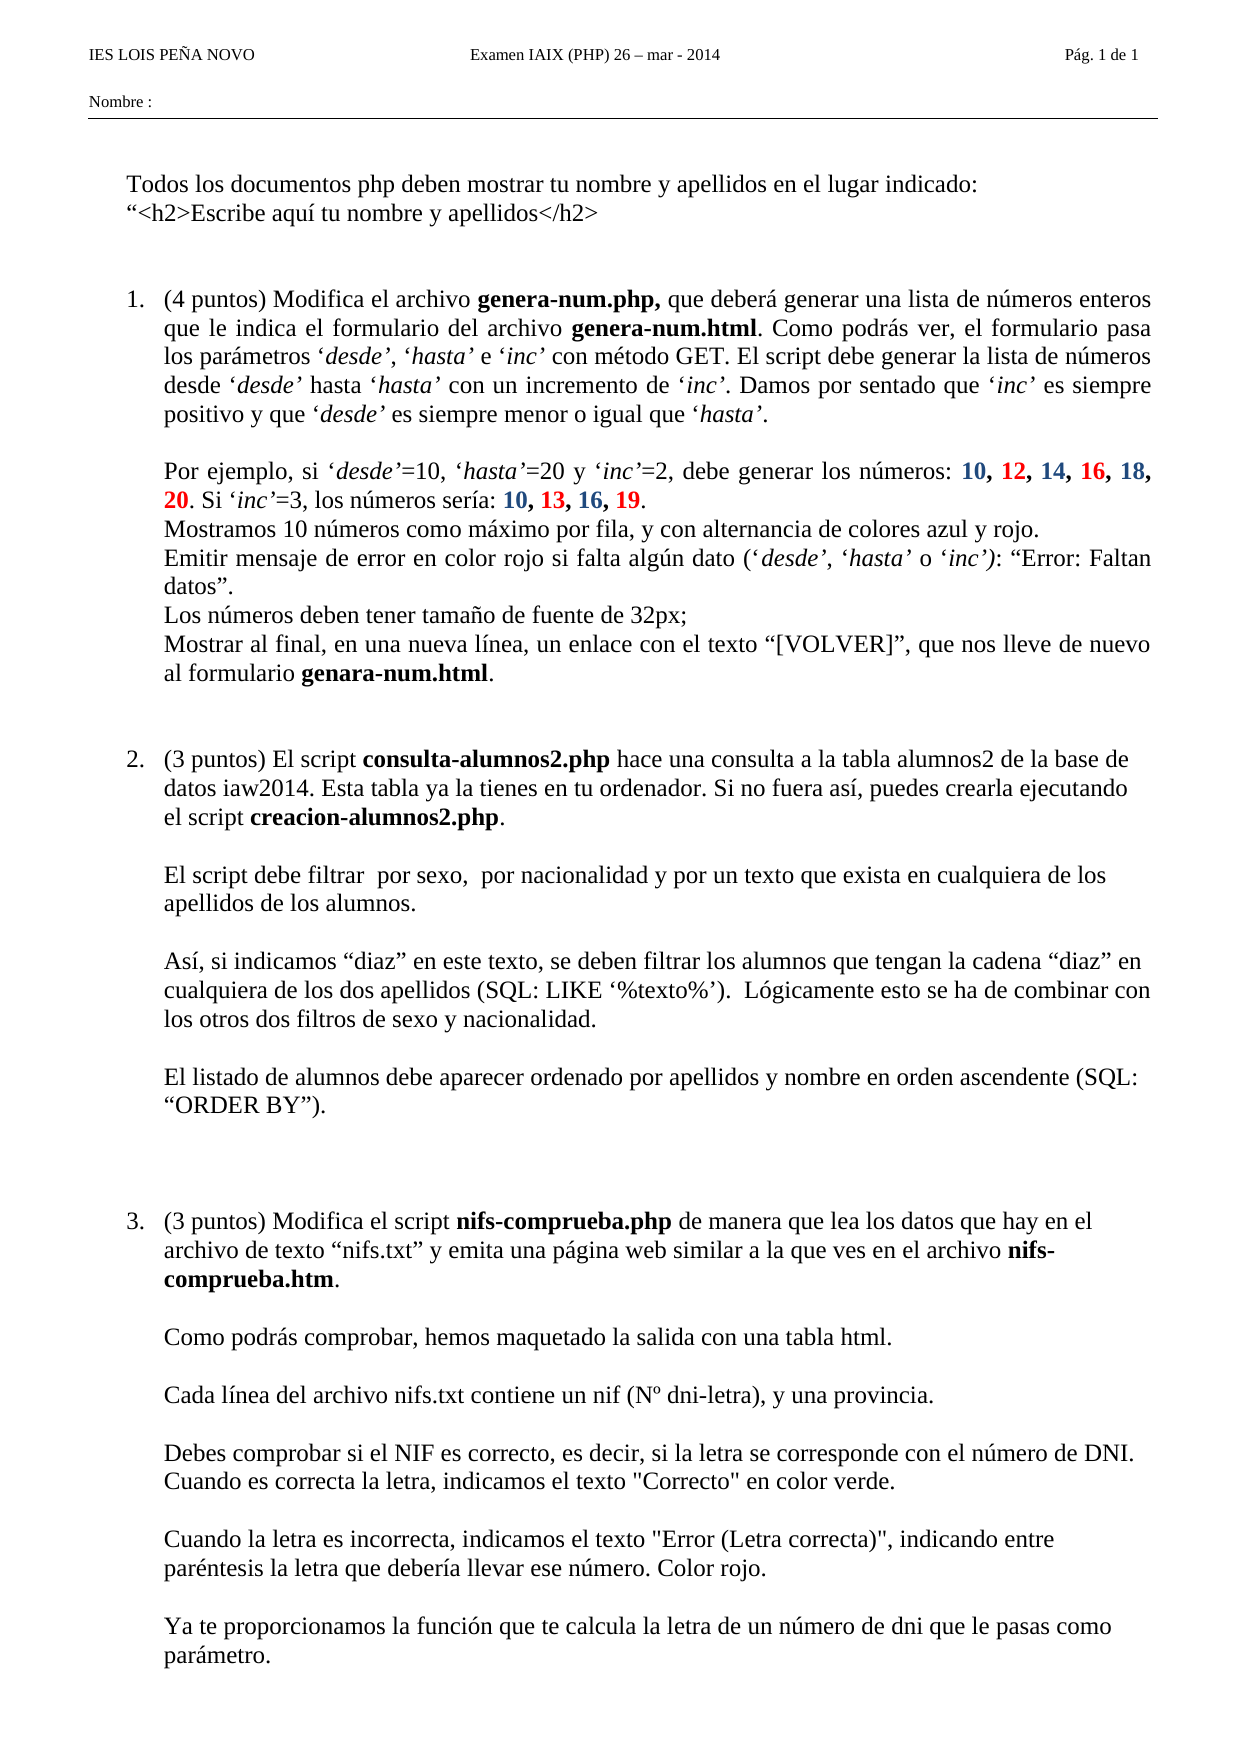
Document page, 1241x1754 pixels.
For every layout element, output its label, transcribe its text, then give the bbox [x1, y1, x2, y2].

text Debes comprobar si el NIF es correcto, es decir, si la letra se corresponde con el número de DNI. Cuando es correcta la letra, indicamos el texto "Correcto" en color verde. [164, 1438, 1152, 1495]
text Cada línea del archivo nifs.txt contiene un nif (Nº dni-letra), y una provincia. [164, 1380, 1152, 1408]
text Cuando la letra es incorrecta, indicamos el texto "Error (Letra correcta)", indicando entre paréntesis la letra que debería llevar ese número. Color rojo. [164, 1524, 1152, 1582]
text El script debe filtrar por sexo, por nacionalidad y por un texto que exista en cualquiera de los apellidos de los alumnos. [164, 860, 1152, 917]
text Todos los documentos php deben mostrar tu nombre y apellidos en el lugar indicado: [126, 169, 1152, 198]
text Así, si indicamos “diaz” en este texto, se deben filtrar los alumnos que tengan la cadena “diaz” en cualquiera de los dos apellidos (SQL: LIKE ‘%texto%’). Lógicamente esto se ha de combinar con los otros dos filtros de sexo y nacionalidad. [164, 946, 1152, 1033]
text El listado de alumnos debe aparecer ordenado por apellidos y nombre en orden ascendente (SQL: “ORDER BY”). [164, 1062, 1152, 1119]
list (4 puntos) Modifica el archivo genera-num.php, que deberá generar una lista de números enteros que le indica el formulario del archivo genera-num.html. Como podrás ver, el formulario pasa los parámetros ‘desde’, ‘hasta’ e ‘inc’ con método GET. El script debe generar la lista de números desde ‘desde’ hasta ‘hasta’ con un incremento de ‘inc’. Damos por sentado que ‘inc’ es siempre positivo y que ‘desde’ es siempre menor o igual que ‘hasta’. [126, 284, 1152, 428]
list (3 puntos) El script consulta-alumnos2.php hace una consulta a la tabla alumnos2 de la base de datos iaw2014. Esta tabla ya la tienes en tu ordenador. Si no fuera así, puedes crearla ejecutando el script creacion-alumnos2.php. [126, 744, 1152, 831]
text Emitir mensaje de error en color rojo si falta algún dato (‘desde’, ‘hasta’ o ‘inc’): “Error: Faltan datos”. [164, 543, 1152, 600]
text Como podrás comprobar, hemos maquetado la salida con una tabla html. [164, 1322, 1152, 1351]
text “<h2>Escribe aquí tu nombre y apellidos</h2> [126, 198, 1152, 226]
list (3 puntos) Modifica el script nifs-comprueba.php de manera que lea los datos que hay en el archivo de texto “nifs.txt” y emita una página web similar a la que ves en el archivo nifs-comprueba.htm. [126, 1206, 1152, 1293]
text Por ejemplo, si ‘desde’=10, ‘hasta’=20 y ‘inc’=2, debe generar los números: 10, 12, 14, 16, 18, 20. Si ‘inc’=3, los números sería: 10, 13, 16, 19. [164, 456, 1152, 514]
text Mostrar al final, en una nueva línea, un enlace con el texto “[VOLVER]”, que nos lleve de nuevo al formulario genara-num.html. [164, 629, 1152, 686]
text Mostramos 10 números como máximo por fila, y con alternancia de colores azul y rojo. [164, 514, 1152, 543]
text Los números deben tener tamaño de fuente de 32px; [164, 600, 1152, 629]
text Ya te proporcionamos la función que te calcula la letra de un número de dni que le pasas como parámetro. [164, 1611, 1152, 1668]
